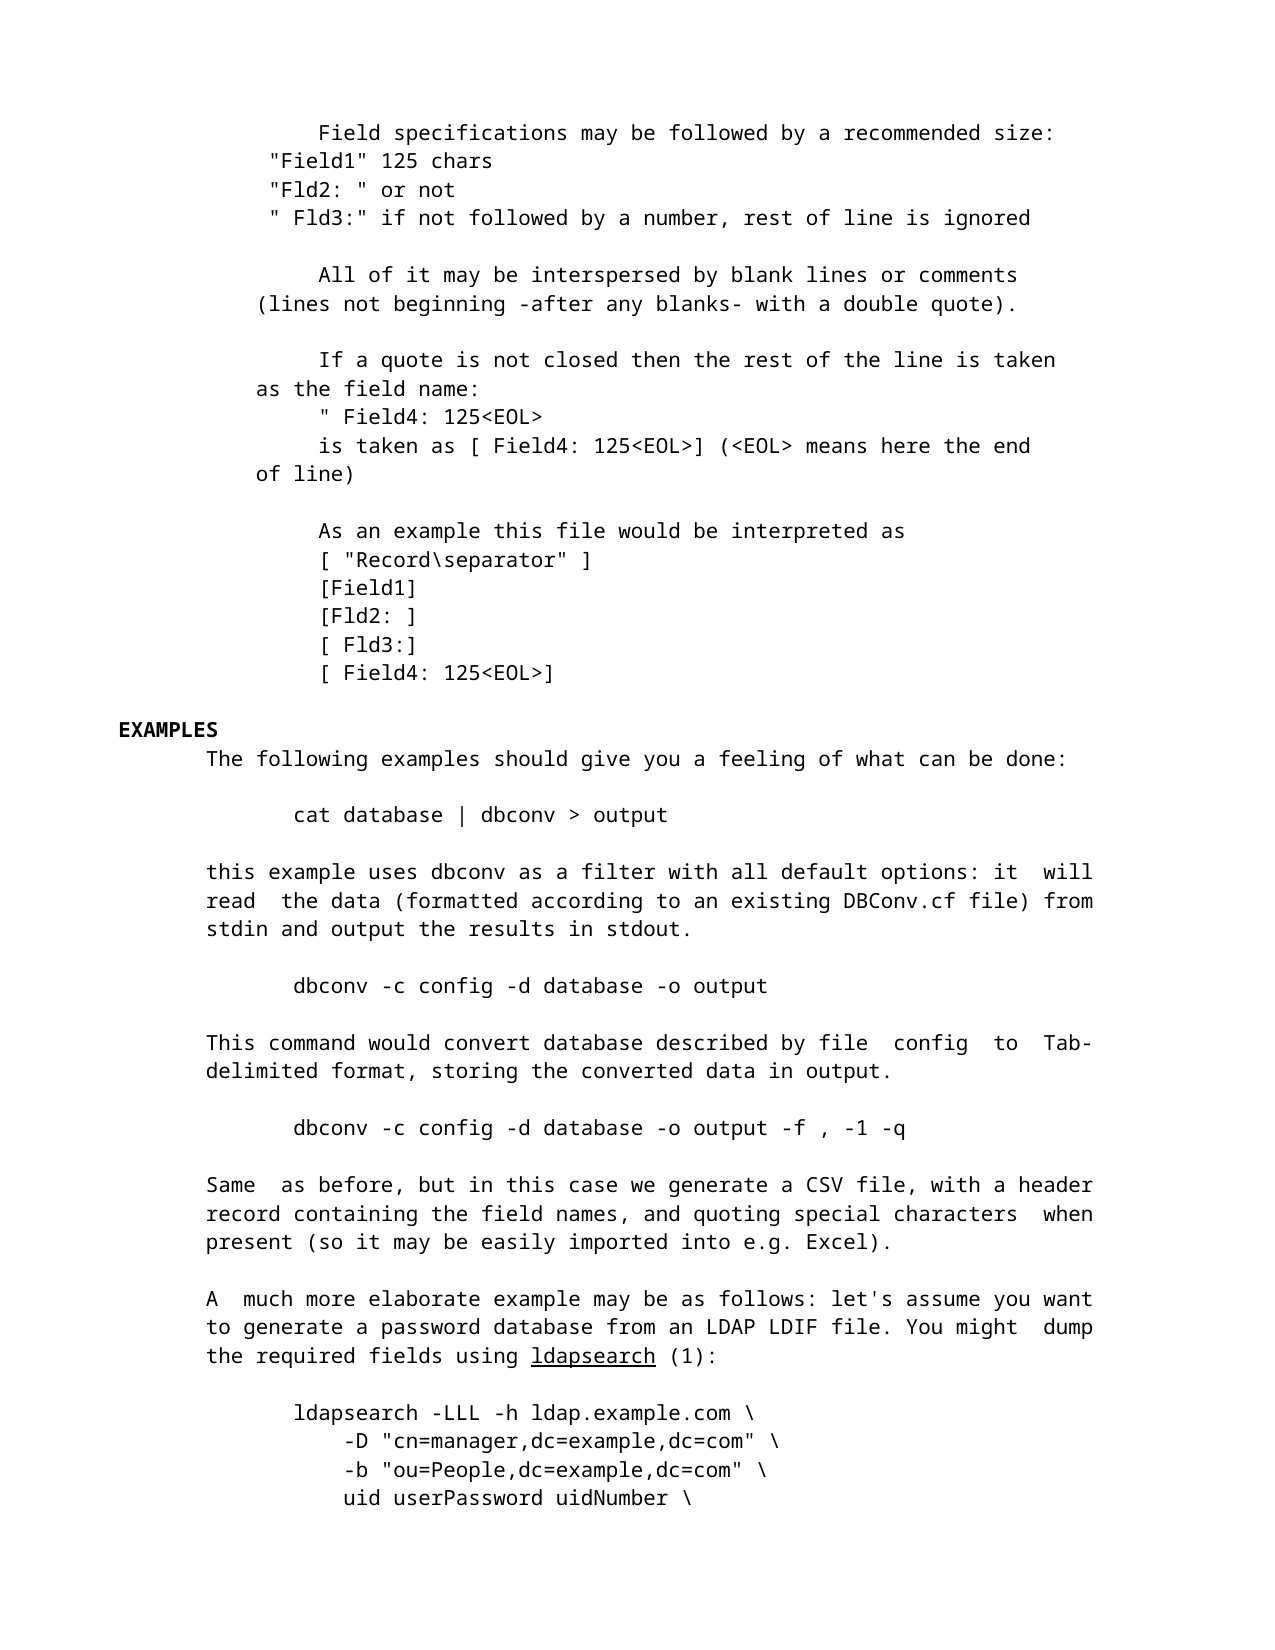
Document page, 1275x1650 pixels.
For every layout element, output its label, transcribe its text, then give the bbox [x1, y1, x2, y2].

text As an example this file would be interpreted as [118, 516, 1157, 545]
text (lines not beginning -after any blanks- with a double quote). [118, 289, 1157, 317]
text ldapsearch -LLL -h ldap.example.com \ [118, 1398, 1157, 1426]
text " Field4: 125<EOL> [118, 402, 1157, 431]
text Same as before, but in this case we generate a CSV file, with a header [118, 1170, 1157, 1199]
text A much more elaborate example may be as follows: let's assume you want [118, 1284, 1157, 1312]
text dbconv -c config -d database -o output -f , -1 -q [118, 1113, 1157, 1142]
text "Fld2: " or not [118, 175, 1157, 203]
text delimited format, storing the converted data in output. [118, 1057, 1157, 1085]
text [ Field4: 125<EOL>] [118, 658, 1157, 687]
text " Fld3:" if not followed by a number, rest of line is ignored [118, 203, 1157, 232]
text [ "Record\separator" ] [118, 545, 1157, 573]
text the required fields using ldapsearch (1): [118, 1341, 1157, 1369]
text of line) [118, 459, 1157, 488]
text this example uses dbconv as a filter with all default options: it will [118, 857, 1157, 886]
text EXAMPLES [118, 715, 1157, 744]
text Field specifications may be followed by a recommended size: [118, 118, 1157, 147]
text The following examples should give you a feeling of what can be done: [118, 744, 1157, 772]
text dbconv -c config -d database -o output [118, 971, 1157, 1000]
text as the field name: [118, 374, 1157, 402]
text [Field1] [118, 573, 1157, 602]
text This command would convert database described by file config to Tab- [118, 1028, 1157, 1057]
text record containing the field names, and quoting special characters when [118, 1199, 1157, 1227]
text stdin and output the results in stdout. [118, 914, 1157, 943]
text -D "cn=manager,dc=example,dc=com" \ [118, 1426, 1157, 1455]
text If a quote is not closed then the rest of the line is taken [118, 346, 1157, 374]
text uid userPassword uidNumber \ [118, 1483, 1157, 1512]
text [Fld2: ] [118, 602, 1157, 630]
text [ Fld3:] [118, 630, 1157, 658]
text read the data (formatted according to an existing DBConv.cf file) from [118, 886, 1157, 914]
text cat database | dbconv > output [118, 801, 1157, 829]
text All of it may be interspersed by blank lines or comments [118, 260, 1157, 289]
text -b "ou=People,dc=example,dc=com" \ [118, 1455, 1157, 1483]
text "Field1" 125 chars [118, 147, 1157, 175]
text present (so it may be easily imported into e.g. Excel). [118, 1227, 1157, 1256]
text to generate a password database from an LDAP LDIF file. You might dump [118, 1312, 1157, 1341]
text is taken as [ Field4: 125<EOL>] (<EOL> means here the end [118, 431, 1157, 459]
